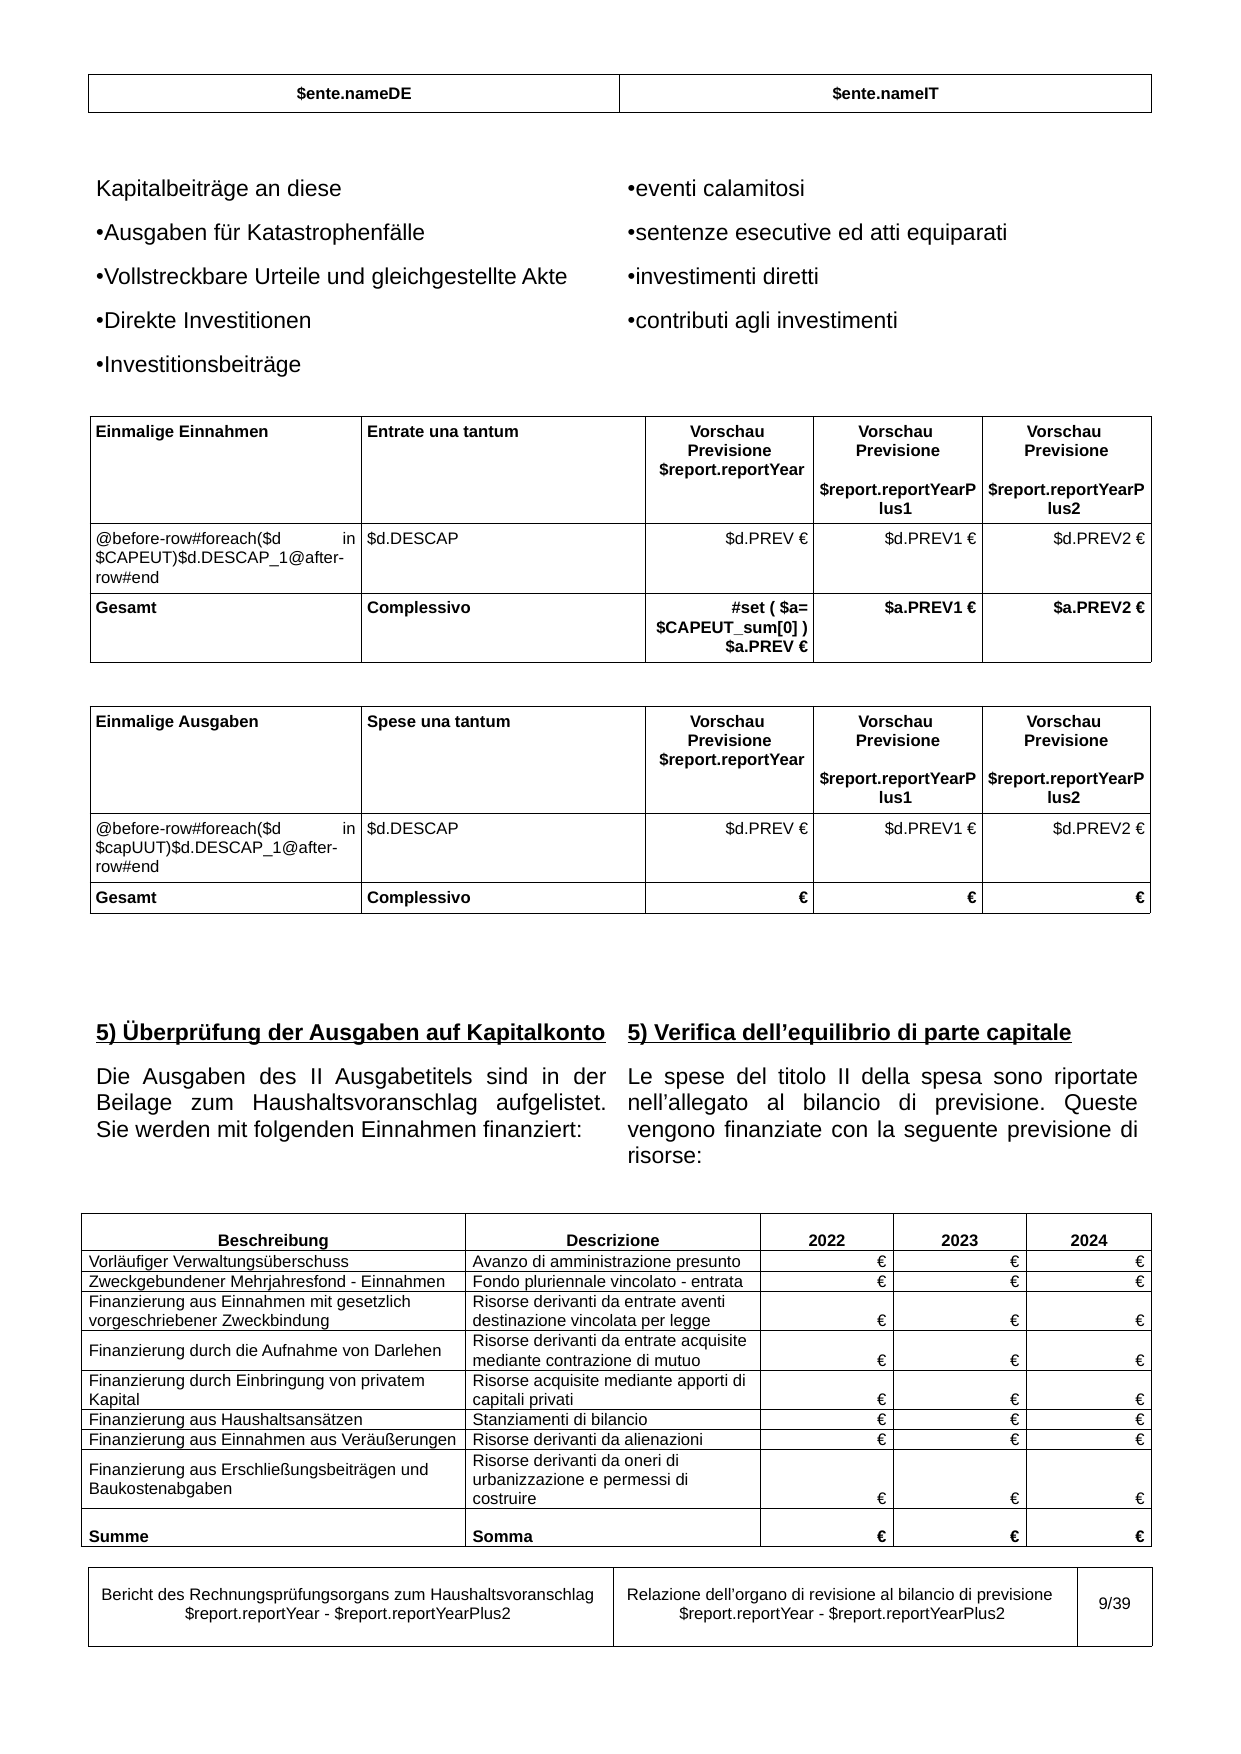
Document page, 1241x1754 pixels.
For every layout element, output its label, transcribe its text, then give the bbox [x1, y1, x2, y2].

table_header Einmalige Einnahmen [91, 417, 361, 523]
table_cell $d.PREV € [646, 524, 813, 592]
table_cell Gesamt [91, 883, 361, 913]
table_cell € [1027, 1371, 1151, 1409]
table_header Spese una tantum [362, 707, 645, 813]
table_cell € [1027, 1251, 1151, 1271]
table_header Vorschau Previsione $report.reportYearPlus2 [983, 707, 1150, 813]
table_header 2024 [1027, 1214, 1151, 1250]
table_cell Risorse derivanti da alienazioni [466, 1430, 760, 1449]
table_cell € [894, 1272, 1026, 1291]
table_cell Sono in ogni caso da considerarsi non ricorrenti spese riguardanti: consultazioni elettorali e referendum ripiani di disavanzi pregressi di aziende e societá e trasferimenti in c/capitale agli stessi eventi calamitosi sentenze esecutive ed atti equiparati investimenti diretti contributi agli investimenti [620, 157, 1152, 377]
table_header Vorschau Previsione $report.reportYearPlus1 [814, 417, 982, 523]
table_cell Finanzierung durch die Aufnahme von Darlehen [82, 1331, 465, 1369]
table_cell € [1027, 1509, 1151, 1546]
table_header Vorschau Previsione $report.reportYear [646, 417, 813, 523]
table_cell € [1027, 1272, 1151, 1291]
table_cell Finanzierung durch Einbringung von privatem Kapital [82, 1371, 465, 1409]
table_cell $d.PREV2 € [983, 524, 1151, 592]
table_cell Kapitalbeiträge an diese Ausgaben für Katastrophenfälle Vollstreckbare Urteile und gleichgestellte Akte Direkte Investitionen Investitionsbeiträge [89, 157, 620, 377]
table_cell @before-row#foreach($d in $capUUT)$d.DESCAP_1@after-row#end [91, 814, 361, 882]
table_header 2022 [761, 1214, 893, 1250]
table_cell Risorse derivanti da oneri di urbanizzazione e permessi di costruire [466, 1450, 760, 1508]
table_cell $d.PREV € [646, 814, 813, 882]
table_header Complessivo [362, 594, 645, 662]
table_header $a.PREV2 € [983, 594, 1151, 662]
table_cell Stanziamenti di bilancio [466, 1410, 760, 1429]
table_header 2023 [894, 1214, 1026, 1250]
table_cell € [761, 1450, 893, 1508]
table_cell € [761, 1251, 893, 1271]
table_cell € [894, 1430, 1026, 1449]
table_cell € [1027, 1410, 1151, 1429]
table_cell € [814, 883, 982, 913]
table_header Entrate una tantum [362, 417, 645, 523]
table_cell € [983, 883, 1150, 913]
table_cell € [894, 1331, 1026, 1369]
table_cell Risorse derivanti da entrate acquisite mediante contrazione di mutuo [466, 1331, 760, 1369]
table_header $a.PREV1 € [814, 594, 982, 662]
table_cell € [894, 1292, 1026, 1330]
table_header Vorschau Previsione $report.reportYearPlus2 [983, 417, 1151, 523]
table_cell Vorläufiger Verwaltungsüberschuss [82, 1251, 465, 1271]
table_cell € [761, 1371, 893, 1409]
table_cell $d.DESCAP [362, 524, 645, 592]
table_cell € [761, 1331, 893, 1369]
table_cell $d.PREV1 € [814, 814, 982, 882]
table_header 5) Überprüfung der Ausgaben auf Kapitalkonto [89, 1001, 620, 1045]
table_cell Finanzierung aus Einnahmen mit gesetzlich vorgeschriebener Zweckbindung [82, 1292, 465, 1330]
table_cell $d.PREV1 € [814, 524, 982, 592]
table_cell € [761, 1272, 893, 1291]
table_header 5) Verifica dell’equilibrio di parte capitale [620, 1001, 1152, 1045]
table_cell € [894, 1509, 1026, 1546]
table_header Einmalige Ausgaben [91, 707, 361, 813]
table_cell $d.PREV2 € [983, 814, 1150, 882]
table_cell Risorse acquisite mediante apporti di capitali privati [466, 1371, 760, 1409]
table_cell $d.DESCAP [362, 814, 645, 882]
table_cell Fondo pluriennale vincolato - entrata [466, 1272, 760, 1291]
table_cell Finanzierung aus Einnahmen aus Veräußerungen [82, 1430, 465, 1449]
table_cell € [894, 1251, 1026, 1271]
table_cell € [1027, 1331, 1151, 1369]
table_cell Risorse derivanti da entrate aventi destinazione vincolata per legge [466, 1292, 760, 1330]
table_cell € [646, 883, 813, 913]
table_cell Avanzo di amministrazione presunto [466, 1251, 760, 1271]
table_cell € [1027, 1450, 1151, 1508]
table_cell € [1027, 1430, 1151, 1449]
table_header Gesamt [91, 594, 361, 662]
table_cell Summe [82, 1509, 465, 1546]
table_header #set ( $a= $CAPEUT_sum[0] ) $a.PREV € [646, 594, 813, 662]
table_cell € [761, 1410, 893, 1429]
table_header Vorschau Previsione $report.reportYearPlus1 [814, 707, 982, 813]
table_header Beschreibung [82, 1214, 465, 1250]
table_cell Complessivo [362, 883, 645, 913]
table_cell Somma [466, 1509, 760, 1546]
table_cell Finanzierung aus Haushaltsansätzen [82, 1410, 465, 1429]
table_cell € [894, 1450, 1026, 1508]
table_cell Zweckgebundener Mehrjahresfond - Einnahmen [82, 1272, 465, 1291]
table_cell Die Ausgaben des II Ausgabetitels sind in der Beilage zum Haushaltsvoranschlag aufgelistet. Sie werden mit folgenden Einnahmen finanziert: [89, 1045, 620, 1168]
table_cell € [1027, 1292, 1151, 1330]
table_cell € [761, 1292, 893, 1330]
table_header Vorschau Previsione $report.reportYear [646, 707, 813, 813]
table_cell Finanzierung aus Erschließungsbeiträgen und Baukostenabgaben [82, 1450, 465, 1508]
table_header Descrizione [466, 1214, 760, 1250]
table_cell € [894, 1410, 1026, 1429]
table_cell Le spese del titolo II della spesa sono riportate nell’allegato al bilancio di previsione. Queste vengono finanziate con la seguente previsione di risorse: [620, 1045, 1152, 1168]
table_cell € [761, 1509, 893, 1546]
table_cell € [894, 1371, 1026, 1409]
table_cell @before-row#foreach($d in $CAPEUT)$d.DESCAP_1@after-row#end [91, 524, 361, 592]
table_cell € [761, 1430, 893, 1449]
